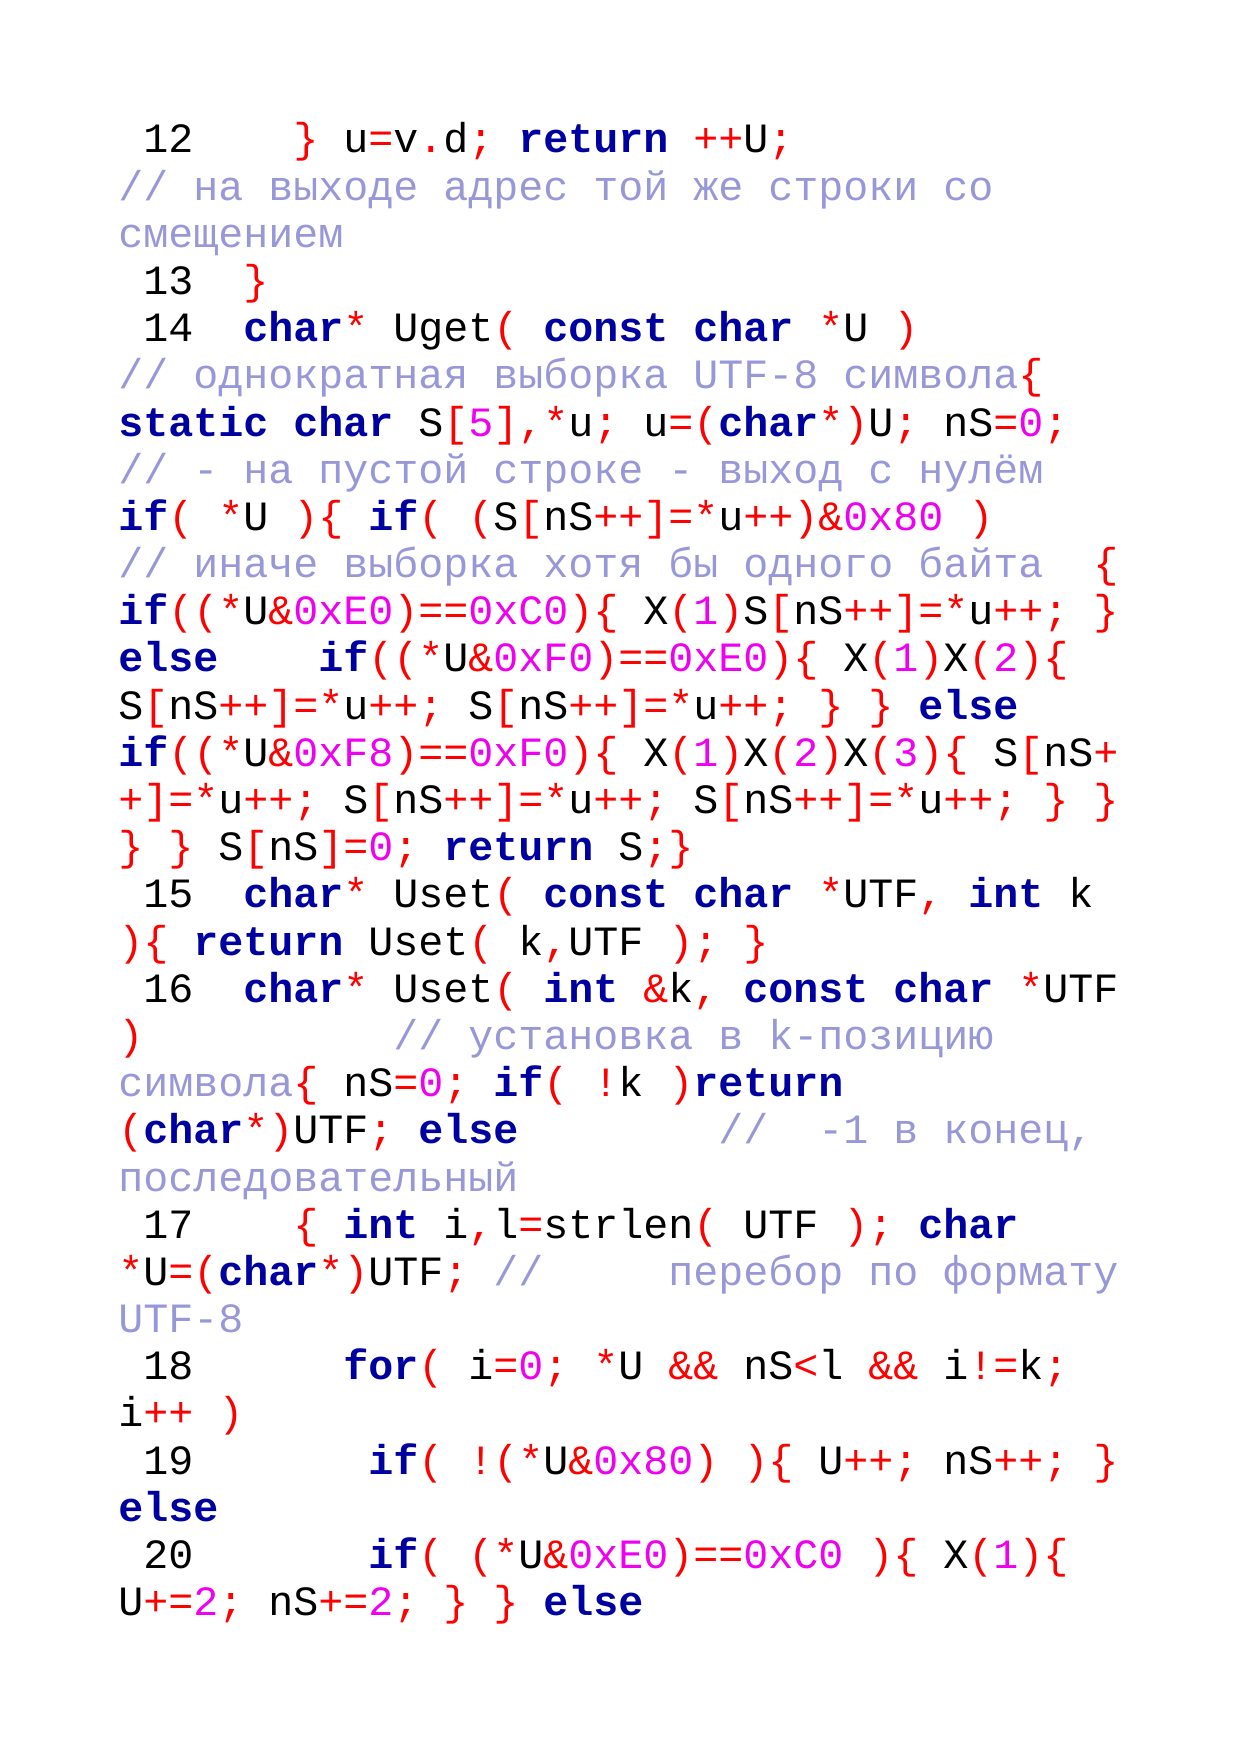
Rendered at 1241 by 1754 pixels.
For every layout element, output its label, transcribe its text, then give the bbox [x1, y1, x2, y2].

subtitle 16 char* Uset( int &k, const char *UTF ) // установка в k-позицию символа{ nS=0; if( !k )return (char*)UTF; else // -1 в конец, последовательный [118, 967, 1122, 1203]
subtitle 20 if( (*U&0xE0)==0xC0 ){ X(1){ U+=2; nS+=2; } } else [118, 1534, 1122, 1628]
subtitle 17 { int i,l=strlen( UTF ); char *U=(char*)UTF; // перебор по формату UTF-8 [118, 1203, 1122, 1345]
subtitle 18 for( i=0; *U && nS<l && i!=k; i++ ) [118, 1345, 1122, 1439]
subtitle 15 char* Uset( const char *UTF, int k ){ return Uset( k,UTF ); } [468, 873, 1122, 967]
subtitle 13 } [118, 260, 1122, 307]
subtitle 19 if( !(*U&0x80) ){ U++; nS++; } else [118, 1439, 1122, 1534]
subtitle 12 } u=v.d; return ++U; // на выходе адрес той же строки со смещением [118, 118, 1122, 260]
subtitle 15 char* Uset( const char *UTF, int k ){ return Uset( k,UTF ); } [118, 873, 393, 967]
subtitle 14 char* Uget( const char *U ) // однократная выборка UTF-8 символа{ static char S[5],*u; u=(char*)U; nS=0; // - на пустой строке - выход с нулём if( *U ){ if( (S[nS++]=*u++)&0x80 ) // иначе выборка хотя бы одного байта { if((*U&0xE0)==0xC0){ X(1)S[nS++]=*u++; } else if((*U&0xF0)==0xE0){ X(1)X(2){ S[nS++]=*u++; S[nS++]=*u++; } } else if((*U&0xF8)==0xF0){ X(1)X(2)X(3){ S[nS++]=*u++; S[nS++]=*u++; S[nS++]=*u++; } } } } S[nS]=0; return S;} [118, 307, 1122, 873]
